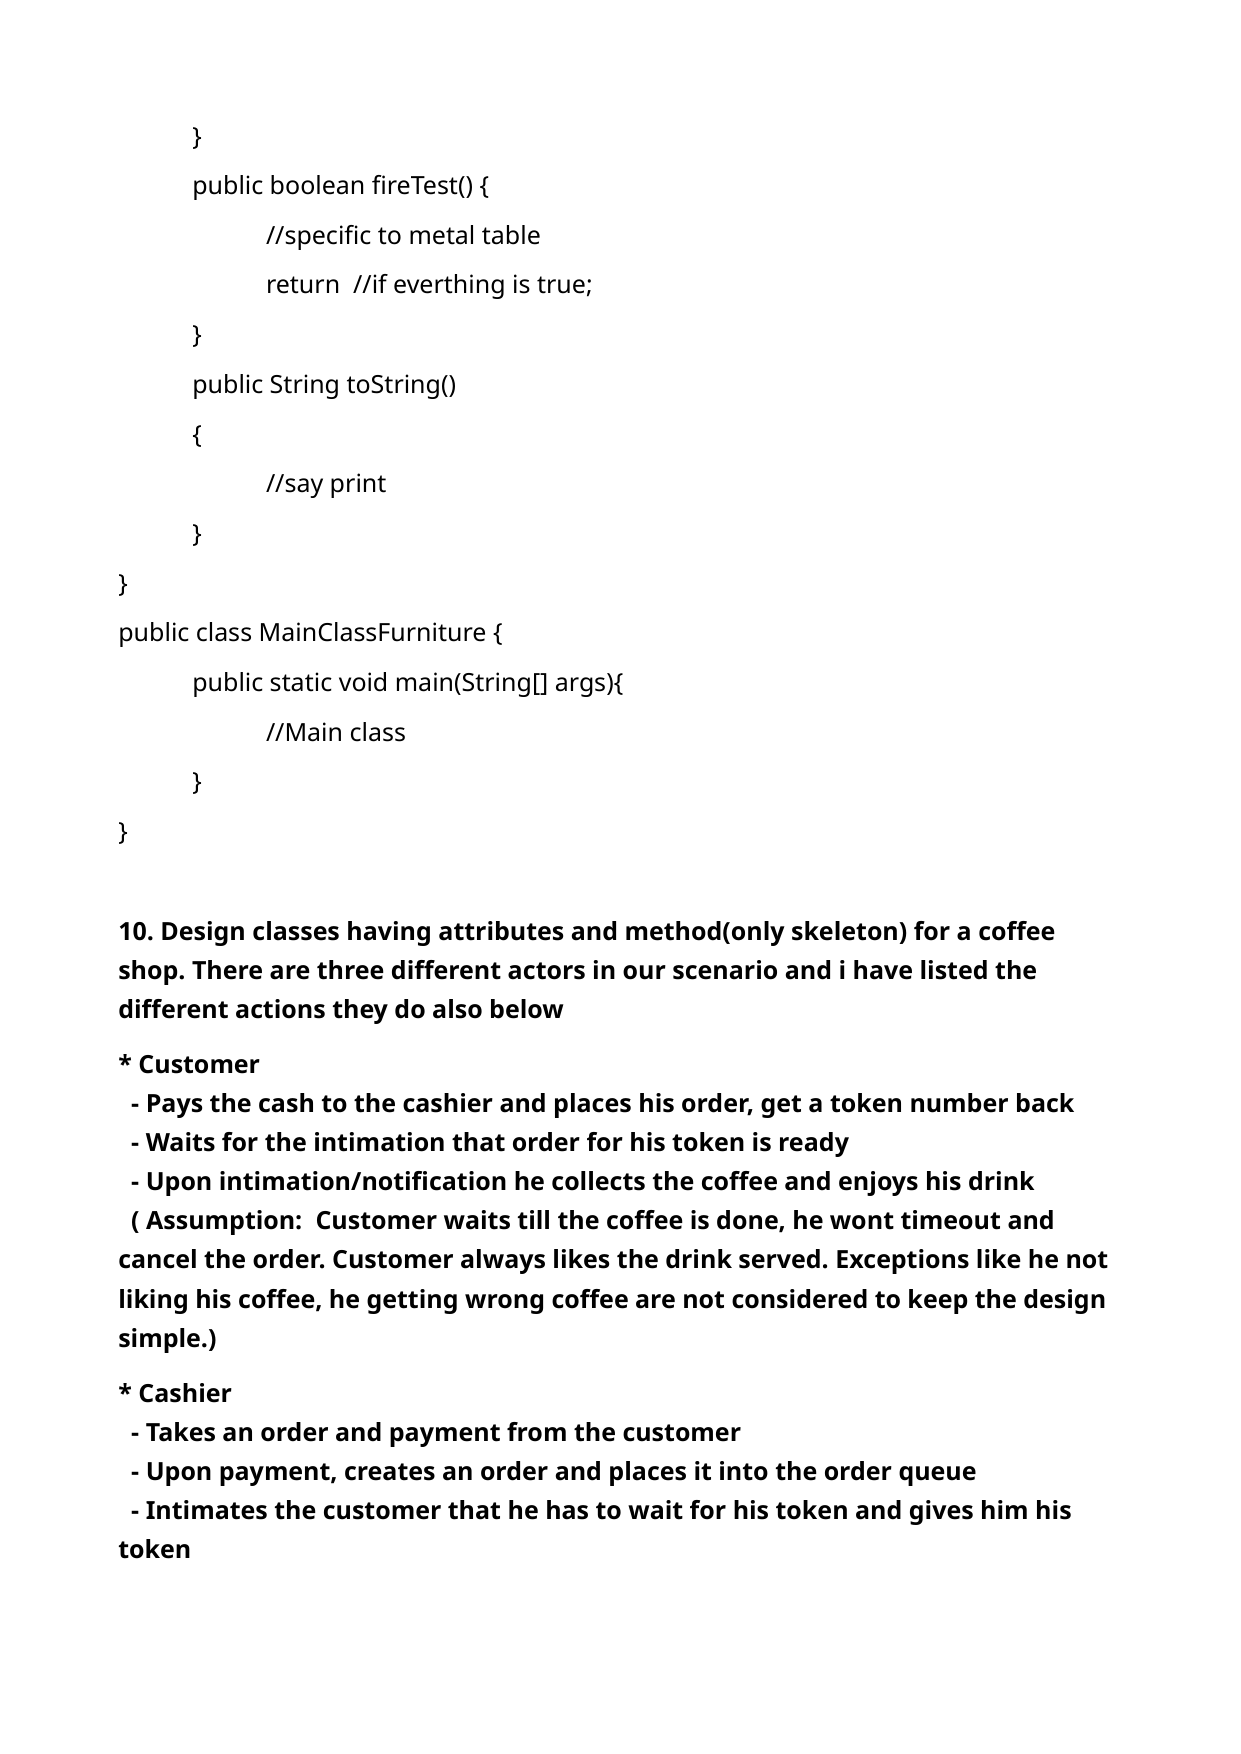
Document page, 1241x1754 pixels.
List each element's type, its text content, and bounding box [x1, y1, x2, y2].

text public static void main(String[] args){ [118, 665, 1122, 699]
text 10. Design classes having attributes and method(only skeleton) for a coffee shop. There are three different actors in our scenario and i have listed the different actions they do also below [118, 913, 1122, 1026]
text } [118, 764, 1122, 798]
text { [118, 416, 1122, 450]
text //Main class [118, 714, 1122, 748]
text public String toString() [118, 367, 1122, 401]
text } [118, 317, 1122, 351]
text public class MainClassFurniture { [118, 615, 1122, 649]
text } [118, 516, 1122, 550]
text } [118, 118, 1122, 152]
text } [118, 565, 1122, 599]
text //say print [118, 466, 1122, 500]
text * Cashier - Takes an order and payment from the customer - Upon payment, creates an order and places it into the order queue - Intimates the customer that he has to wait for his token and gives him his token [118, 1375, 1122, 1566]
text public boolean fireTest() { [118, 168, 1122, 202]
text //specific to metal table [118, 217, 1122, 252]
text * Customer - Pays the cash to the cashier and places his order, get a token number back - Waits for the intimation that order for his token is ready - Upon intimation/notification he collects the coffee and enjoys his drink ( Assumption: Customer waits till the coffee is done, he wont timeout and cancel the order. Customer always likes the drink served. Exceptions like he not liking his coffee, he getting wrong coffee are not considered to keep the design simple.) [118, 1046, 1122, 1354]
text return //if everthing is true; [118, 267, 1122, 301]
text } [118, 814, 1122, 848]
